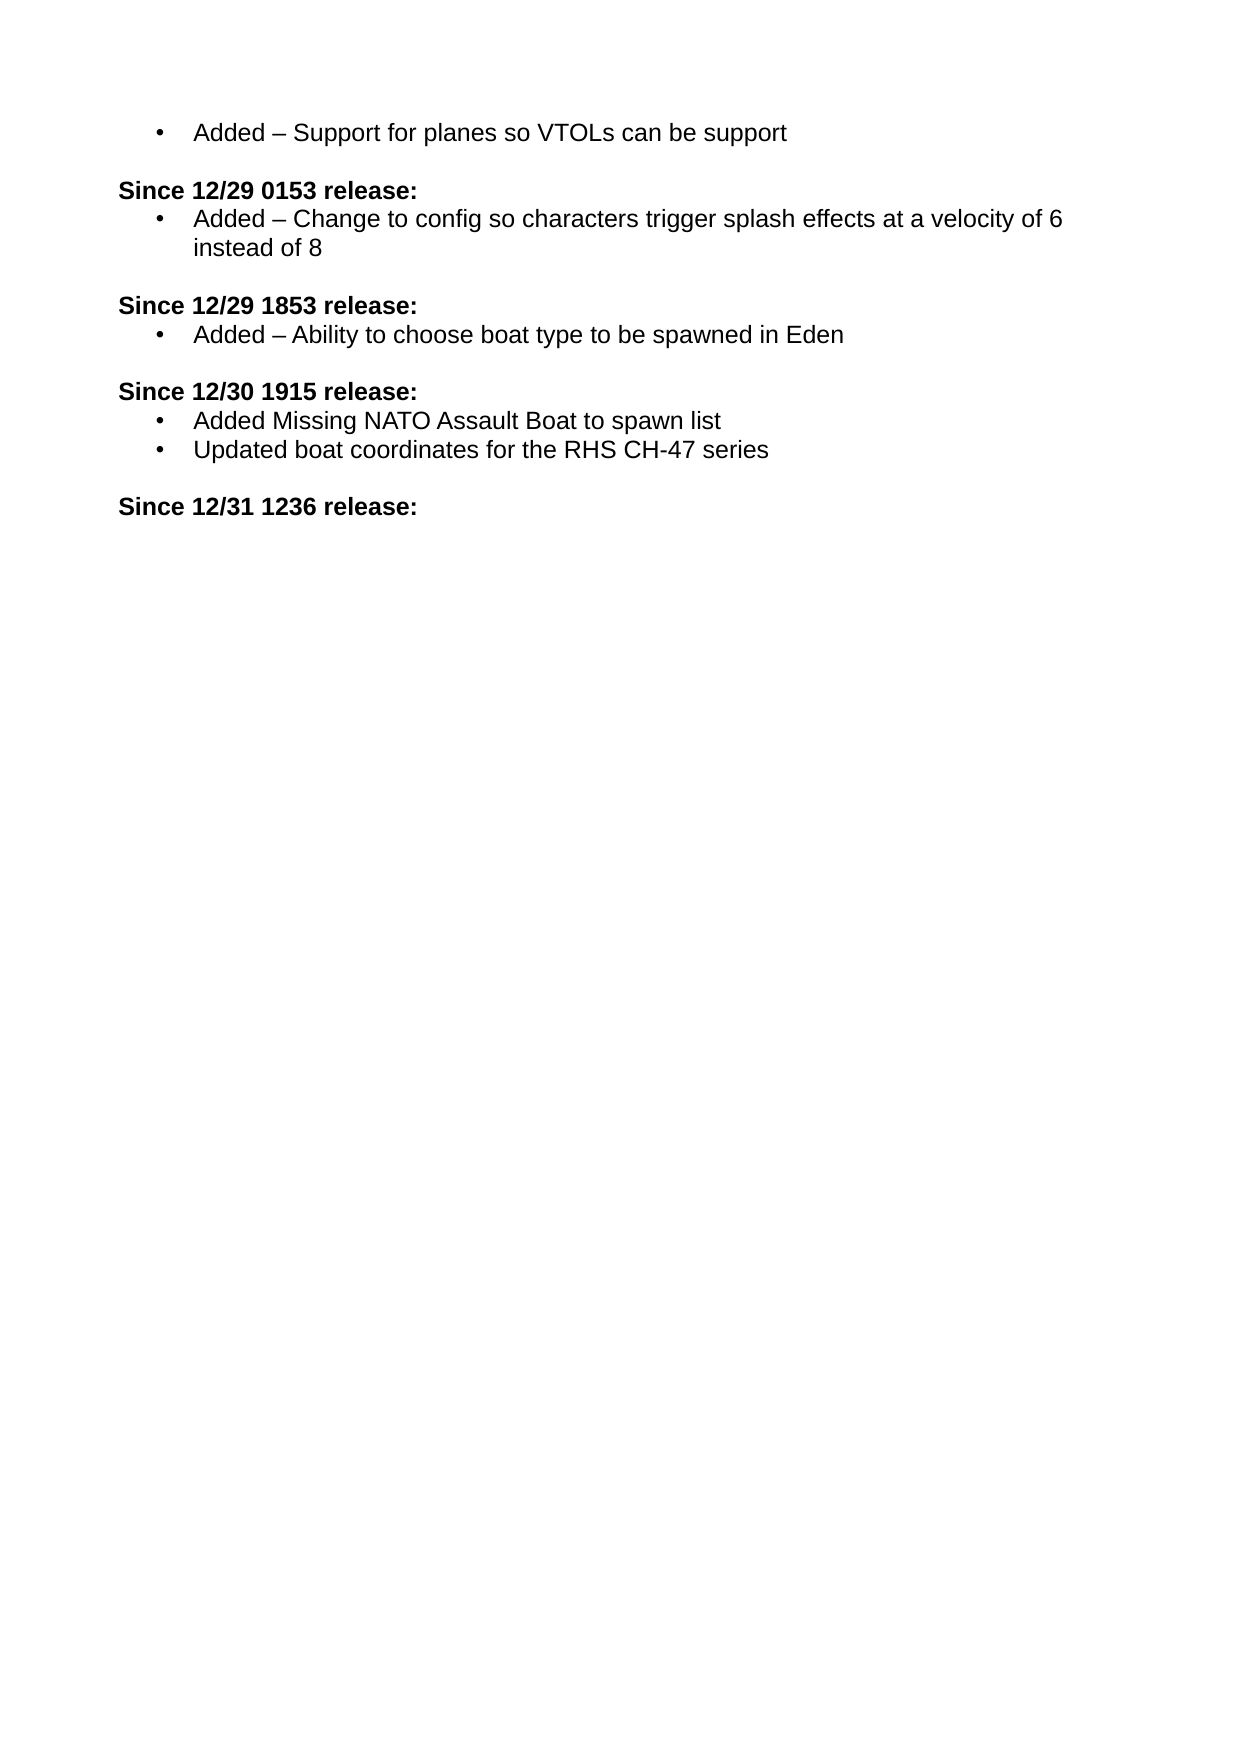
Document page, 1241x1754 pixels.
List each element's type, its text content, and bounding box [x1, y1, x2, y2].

text Since 12/31 1236 release: [118, 492, 1122, 521]
list Added – Support for planes so VTOLs can be support [156, 118, 1122, 147]
list Added – Change to config so characters trigger splash effects at a velocity of 6 instead of 8 [156, 204, 1122, 262]
list Added Missing NATO Assault Boat to spawn list [156, 406, 1122, 435]
list Added – Ability to choose boat type to be spawned in Eden [156, 319, 1122, 348]
list Updated boat coordinates for the RHS CH-47 series [156, 435, 1122, 464]
text Since 12/30 1915 release: [118, 377, 1122, 406]
text Since 12/29 0153 release: [118, 176, 1122, 204]
text Since 12/29 1853 release: [118, 291, 1122, 319]
